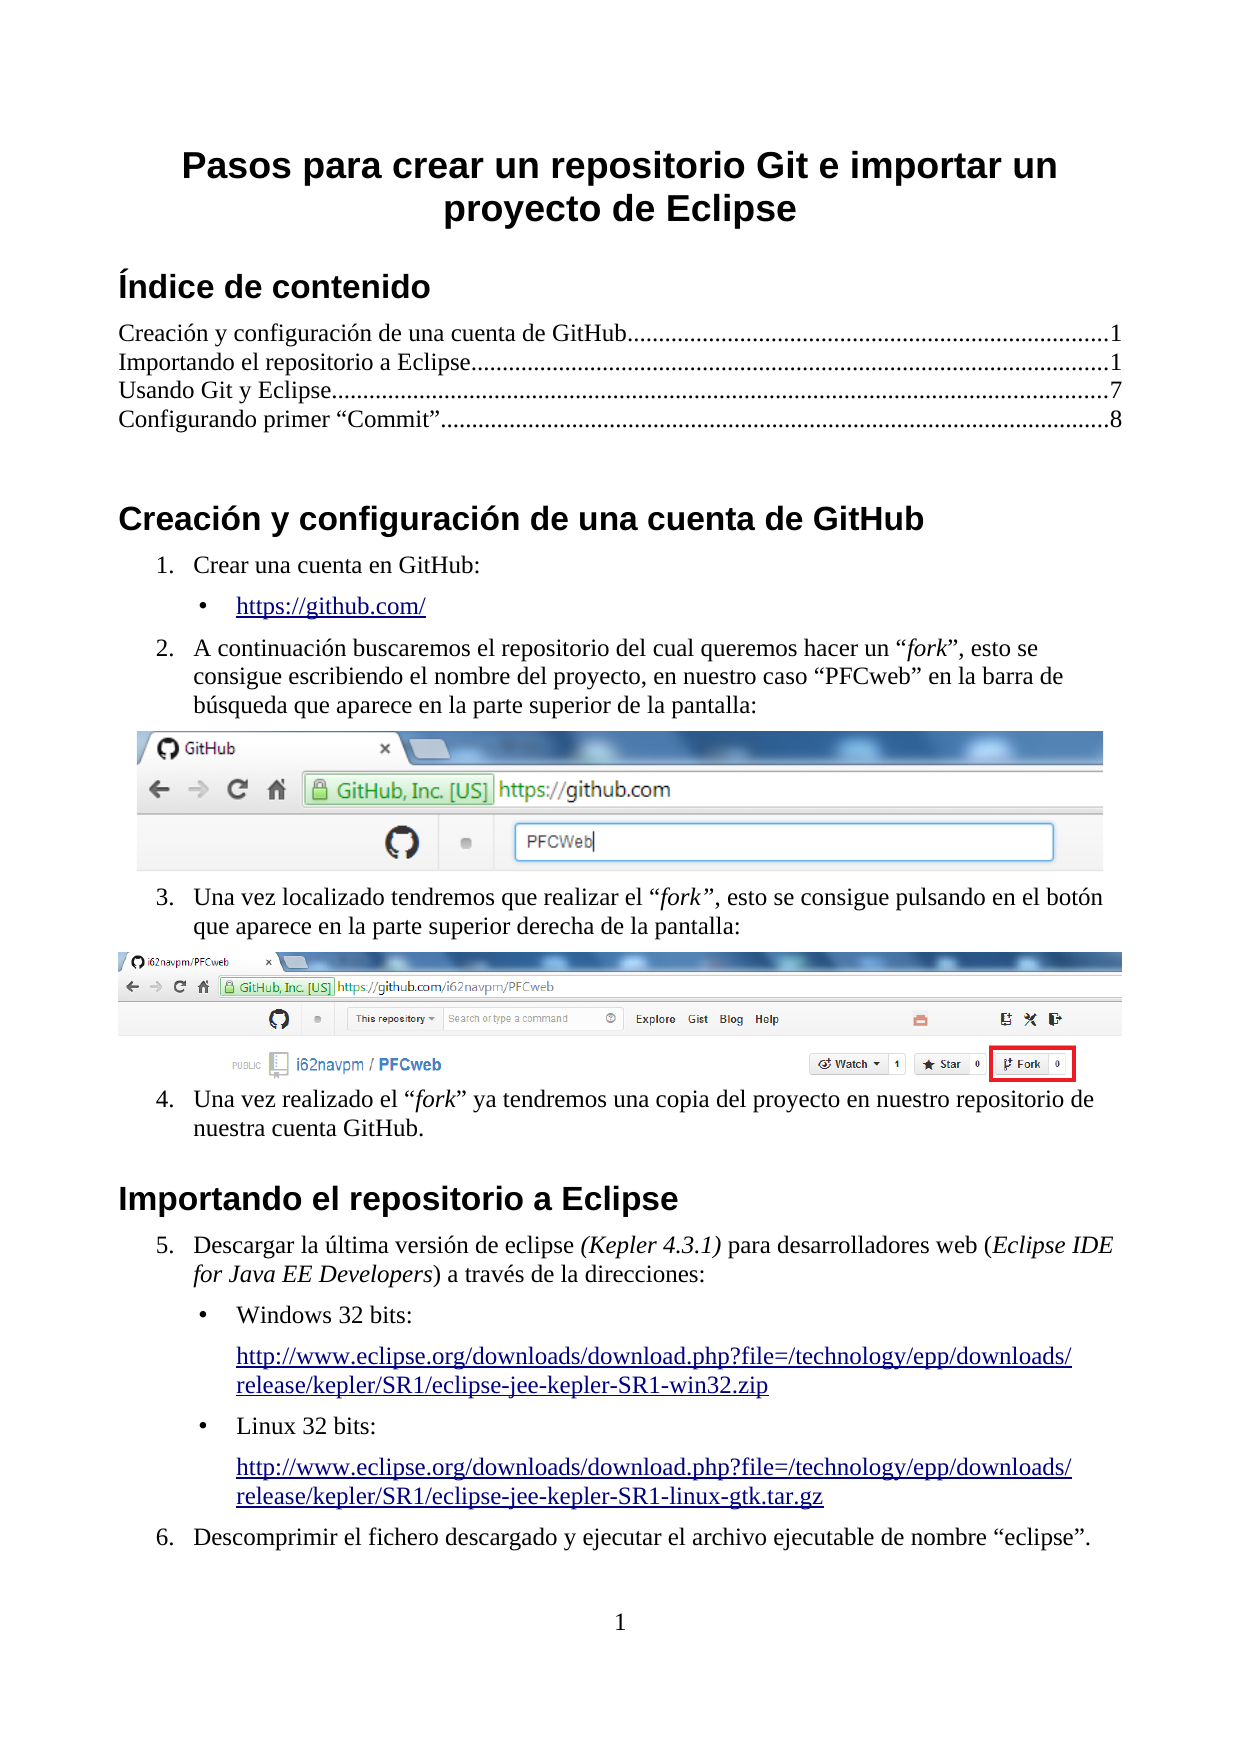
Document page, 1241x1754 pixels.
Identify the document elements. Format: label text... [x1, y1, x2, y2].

subtitle Creación y configuración de una cuenta de GitHub [118, 499, 1122, 538]
list http://www.eclipse.org/downloads/download.php?file=/technology/epp/downloads/release/kepler/SR1/eclipse-jee-kepler-SR1-linux-gtk.tar.gz [199, 1452, 1122, 1510]
list Una vez realizado el “fork” ya tendremos una copia del proyecto en nuestro repositorio de nuestra cuenta GitHub. [156, 1084, 1122, 1141]
list Una vez localizado tendremos que realizar el “fork”, esto se consigue pulsando en el botón que aparece en la parte superior derecha de la pantalla: [156, 731, 1122, 939]
subtitle Índice de contenido [118, 267, 1122, 305]
text Configurando primer “Commit” 8 [118, 404, 1122, 433]
subtitle Importando el repositorio a Eclipse [118, 1179, 1122, 1217]
text Importando el repositorio a Eclipse 1 [118, 347, 1122, 375]
list https://github.com/ [199, 591, 1122, 620]
title Pasos para crear un repositorio Git e importar un proyecto de Eclipse [118, 143, 1122, 229]
list Linux 32 bits: [199, 1411, 1122, 1440]
text Creación y configuración de una cuenta de GitHub 1 [118, 318, 1122, 347]
list Descargar la última versión de eclipse (Kepler 4.3.1) para desarrolladores web (Eclipse IDE for Java EE Developers) a través de la direcciones: [156, 1230, 1122, 1287]
list Windows 32 bits: [199, 1300, 1122, 1329]
list Crear una cuenta en GitHub: [156, 550, 1122, 579]
list http://www.eclipse.org/downloads/download.php?file=/technology/epp/downloads/release/kepler/SR1/eclipse-jee-kepler-SR1-win32.zip [199, 1341, 1122, 1399]
list Descomprimir el fichero descargado y ejecutar el archivo ejecutable de nombre “eclipse”. [156, 1522, 1122, 1551]
list A continuación buscaremos el repositorio del cual queremos hacer un “fork”, esto se consigue escribiendo el nombre del proyecto, en nuestro caso “PFCweb” en la barra de búsqueda que aparece en la parte superior de la pantalla: [156, 633, 1122, 719]
text Usando Git y Eclipse 7 [118, 375, 1122, 404]
